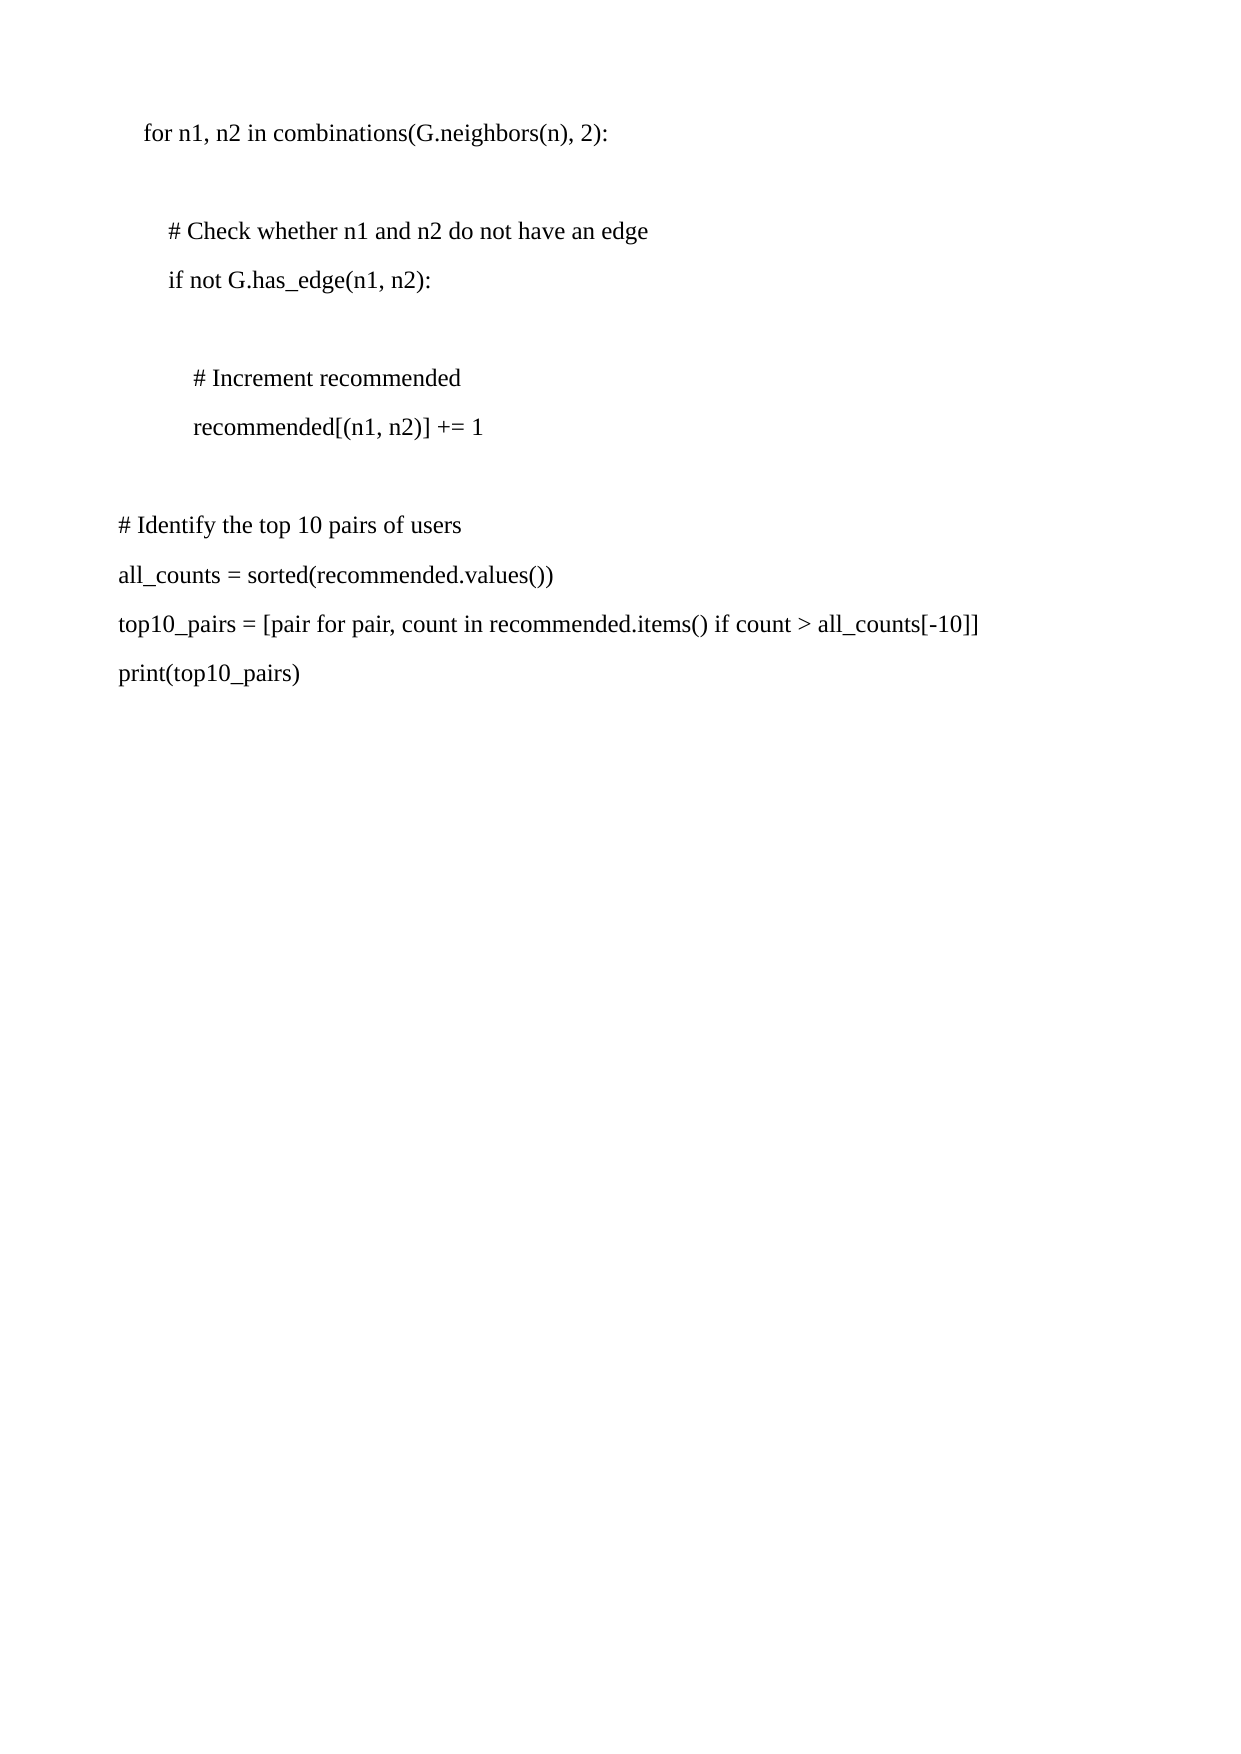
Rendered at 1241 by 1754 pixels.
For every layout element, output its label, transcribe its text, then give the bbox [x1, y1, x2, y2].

text # Increment recommended [118, 363, 1122, 392]
text all_counts = sorted(recommended.values()) [118, 560, 1122, 588]
text for n1, n2 in combinations(G.neighbors(n), 2): [118, 118, 1122, 147]
text print(top10_pairs) [118, 658, 1122, 687]
text # Identify the top 10 pairs of users [118, 511, 1122, 539]
text if not G.has_edge(n1, n2): [118, 265, 1122, 294]
text recommended[(n1, n2)] += 1 [118, 412, 1122, 441]
text # Check whether n1 and n2 do not have an edge [118, 216, 1122, 245]
text top10_pairs = [pair for pair, count in recommended.items() if count > all_counts[-10]] [118, 609, 1122, 637]
